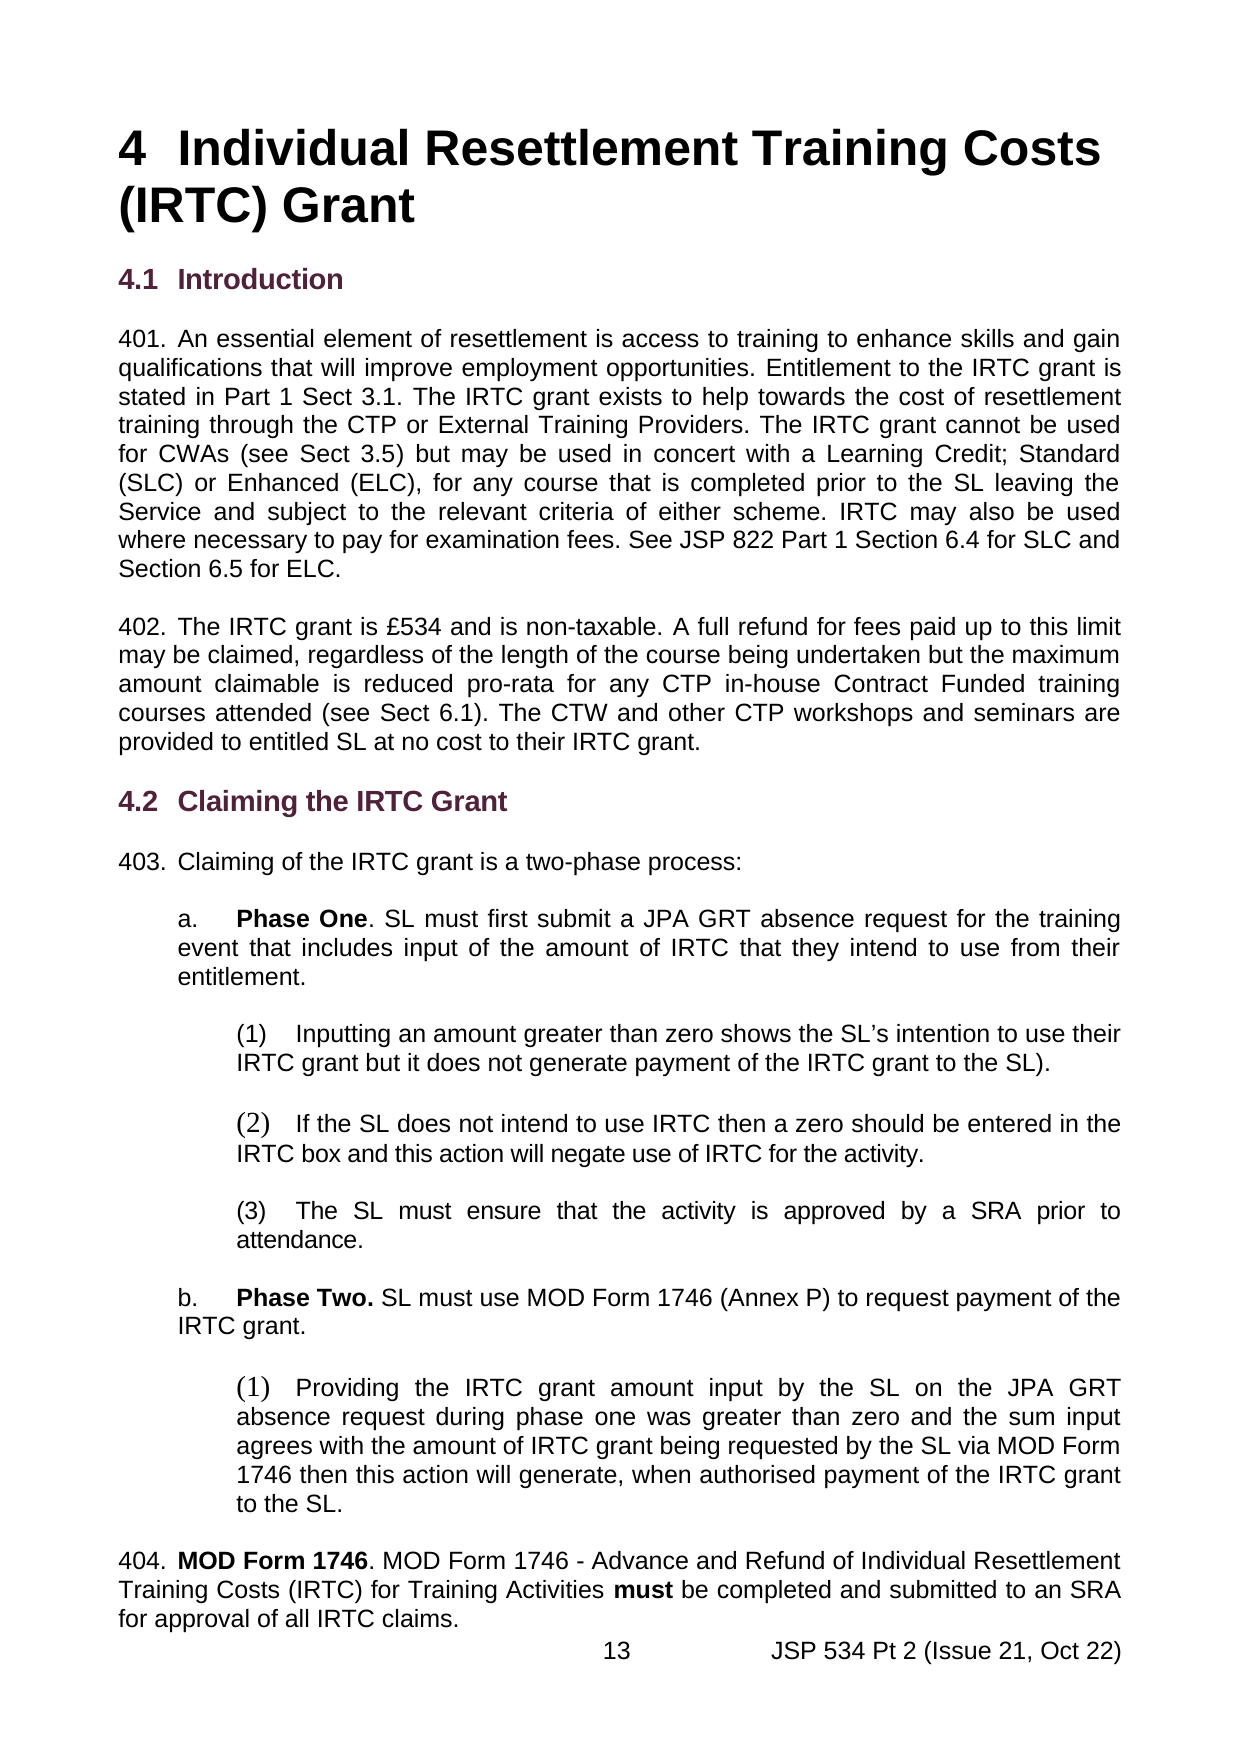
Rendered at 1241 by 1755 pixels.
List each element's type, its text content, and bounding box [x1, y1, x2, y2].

subtitle 4.1 Introduction [118, 262, 1122, 295]
list Phase One. SL must first submit a JPA GRT absence request for the training event that includes input of the amount of IRTC that they intend to use from their entitlement. [177, 904, 1122, 990]
list Providing the IRTC grant amount input by the SL on the JPA GRT absence request during phase one was greater than zero and the sum input agrees with the amount of IRTC grant being requested by the SL via MOD Form 1746 then this action will generate, when authorised payment of the IRTC grant to the SL. [236, 1369, 1122, 1517]
list Phase Two. SL must use MOD Form 1746 (Annex P) to request payment of the IRTC grant. [177, 1282, 1122, 1340]
list An essential element of resettlement is access to training to enhance skills and gain qualifications that will improve employment opportunities. Entitlement to the IRTC grant is stated in Part 1 Sect 3.1. The IRTC grant exists to help towards the cost of resettlement training through the CTP or External Training Providers. The IRTC grant cannot be used for CWAs (see Sect 3.5) but may be used in concert with a Learning Credit; Standard (SLC) or Enhanced (ELC), for any course that is completed prior to the SL leaving the Service and subject to the relevant criteria of either scheme. IRTC may also be used where necessary to pay for examination fees. See JSP 822 Part 1 Section 6.4 for SLC and Section 6.5 for ELC. [118, 324, 1122, 583]
list Inputting an amount greater than zero shows the SL’s intention to use their IRTC grant but it does not generate payment of the IRTC grant to the SL). [236, 1019, 1122, 1076]
list MOD Form 1746. MOD Form 1746 - Advance and Refund of Individual Resettlement Training Costs (IRTC) for Training Activities must be completed and submitted to an SRA for approval of all IRTC claims. [118, 1546, 1122, 1632]
list If the SL does not intend to use IRTC then a zero should be entered in the IRTC box and this action will negate use of IRTC for the activity. [236, 1105, 1122, 1167]
subtitle 4 Individual Resettlement Training Costs (IRTC) Grant [118, 118, 1122, 233]
subtitle 4.2 Claiming the IRTC Grant [118, 784, 1122, 818]
list The SL must ensure that the activity is approved by a SRA prior to attendance. [236, 1196, 1122, 1254]
list The IRTC grant is £534 and is non-taxable. A full refund for fees paid up to this limit may be claimed, regardless of the length of the course being undertaken but the maximum amount claimable is reduced pro-rata for any CTP in-house Contract Funded training courses attended (see Sect 6.1). The CTW and other CTP workshops and seminars are provided to entitled SL at no cost to their IRTC grant. [118, 612, 1122, 755]
list Claiming of the IRTC grant is a two-phase process: [118, 846, 1122, 875]
